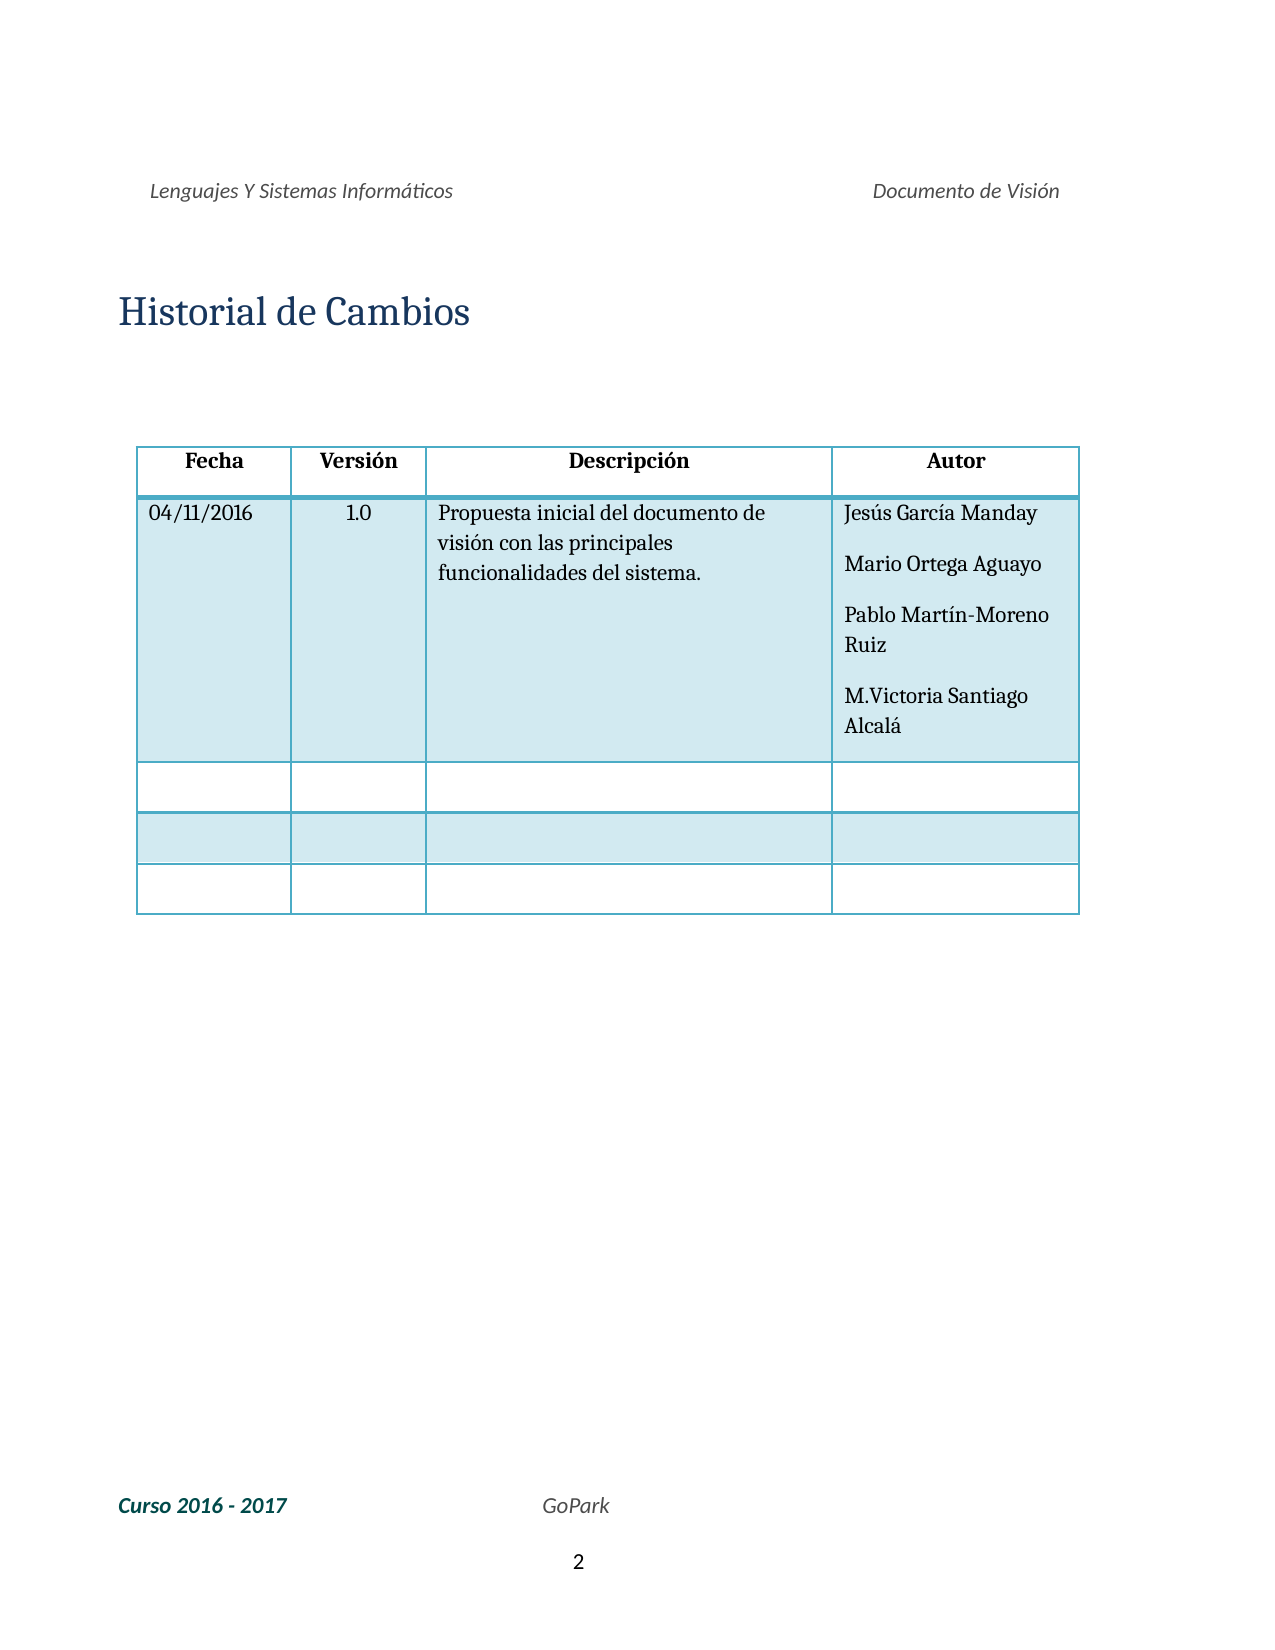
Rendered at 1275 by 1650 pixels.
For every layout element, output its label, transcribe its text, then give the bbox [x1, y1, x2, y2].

table_cell [138, 865, 290, 913]
table_cell [427, 763, 831, 811]
table_cell Jesús García Manday Mario Ortega Aguayo Pablo Martín-Moreno Ruiz M.Victoria Santiago Alcalá [833, 500, 1078, 761]
table_header Autor [833, 448, 1078, 495]
table_header Descripción [427, 448, 831, 495]
table_cell [833, 763, 1078, 811]
table_cell 1.0 [292, 500, 425, 761]
table_header Fecha [138, 448, 290, 495]
table_cell [833, 865, 1078, 913]
table_cell [427, 865, 831, 913]
table_cell [292, 865, 425, 913]
text Historial de Cambios [118, 287, 1098, 335]
table_cell [427, 814, 831, 862]
table_cell [292, 763, 425, 811]
table_cell [138, 763, 290, 811]
table_header Versión [292, 448, 425, 495]
table_cell 04/11/2016 [138, 500, 290, 761]
table_cell [833, 814, 1078, 862]
table_cell [292, 814, 425, 862]
table_cell Propuesta inicial del documento de visión con las principales funcionalidades del sistema. [427, 500, 831, 761]
table_cell [138, 814, 290, 862]
